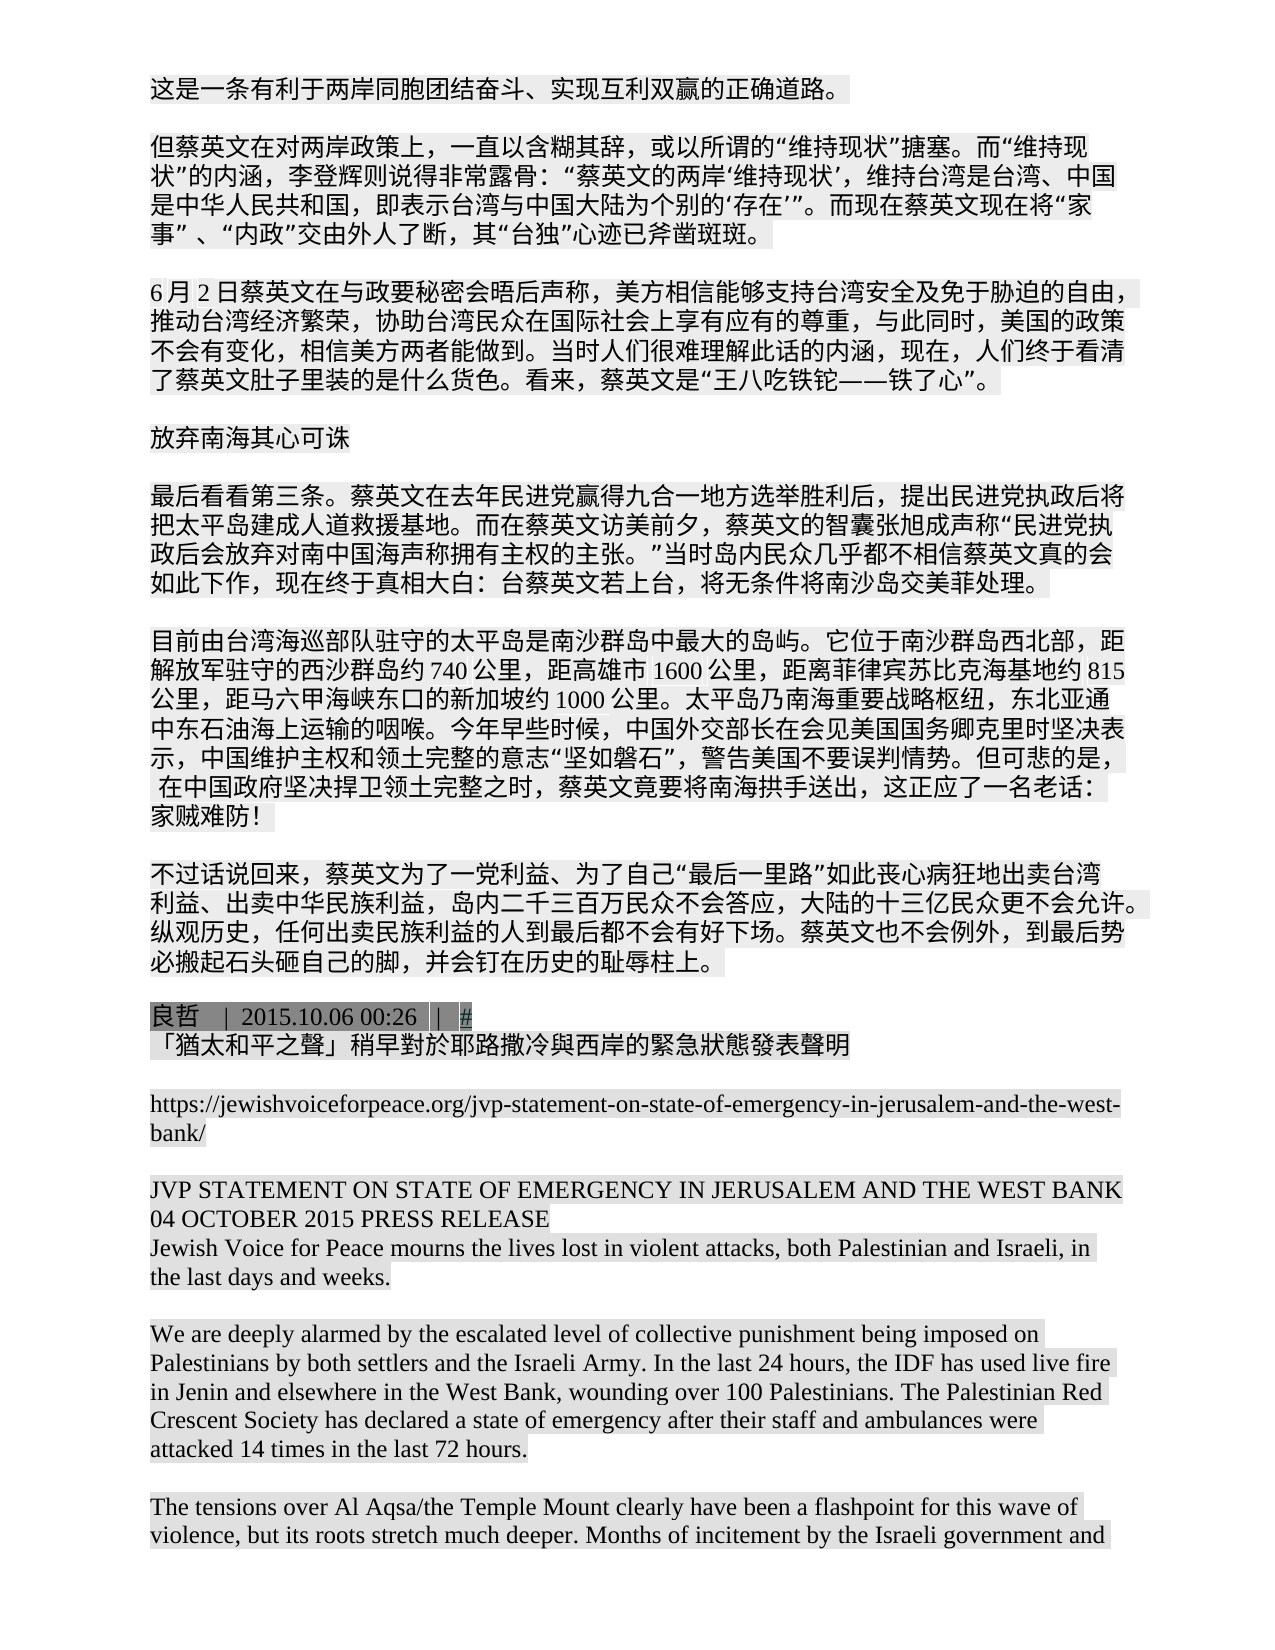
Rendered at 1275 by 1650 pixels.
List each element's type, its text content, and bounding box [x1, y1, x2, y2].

text 良哲 | 2015.10.06 00:26 | # [150, 1002, 1125, 1031]
text 「猶太和平之聲」稍早對於耶路撒冷與西岸的緊急狀態發表聲明 https://jewishvoiceforpeace.org/jvp-statement-on-state-of-emergency-in-jerusalem-and-the-west-bank/ JVP STATEMENT ON STATE OF EMERGENCY IN JERUSALEM AND THE WEST BANK 04 OCTOBER 2015 PRESS RELEASE Jewish Voice for Peace mourns the lives lost in violent attacks, both Palestinian and Israeli, in the last days and weeks. We are deeply alarmed by the escalated level of collective punishment being imposed on Palestinians by both settlers and the Israeli Army. In the last 24 hours, the IDF has used live fire in Jenin and elsewhere in the West Bank, wounding over 100 Palestinians. The Palestinian Red Crescent Society has declared a state of emergency after their staff and ambulances were attacked 14 times in the last 72 hours. The tensions over Al Aqsa/the Temple Mount clearly have been a flashpoint for this wave of violence, but its roots stretch much deeper. Months of incitement by the Israeli government and [150, 1031, 1125, 1549]
text I visit your site every day, I enjoy it very much, but did not leave any comment. I am going to attach a message, I did not check it out, but I am afraid it happened. 惊人内幕：蔡英文赴美“面试”的真相 2015-09-20 望月 足下生慧 http://to.tc/aHML 大家可能还记得，今年6月初，蔡英文赴美“面试”，其中在6月2日与美政要举行了不公开会晤，就加强台美军事合作进行了“深入对话与交流”，但对具体内容一直讳莫如深。日前，华盛顿邮报记者透露，蔡英文对美有三点承诺：一是钓鱼岛一旦发生冲突，台湾愿提供佳山基地美日使用；二是台湾内乱引起中共攻台，将由美方封锁太平洋，战事初期由台湾应对；三是若在南海发生中美冲突，台湾无条件将南沙岛交美菲处理。纵观这三条承诺，明显可以看出蔡英文是彻头彻尾的卖台，而且相对于李登辉的媚日、陈水扁的崇美，可谓有过之而无不及。 军事家底悉数送出 先看第一条。“钓鱼岛一旦发生冲突，台湾愿提供佳山基地美日使用”。钓鱼岛发生冲突当然是指中国大陆与日本发生冲突，“台湾愿提供佳山基地美日使用”，说明蔡英文与李登辉一脉相承，完全是站在全力支持日本的立场上。 同时，蔡英文竟然愿意提供佳山基地给美日使用，可谓把“家底”都掏出来了。佳山基地是台军工兵历时十年、耗巨资修建而成，号称是进可攻退可守的“地堡”，修建的难度之大，事后有关人员“感觉像秦始皇派工修建长城一样”。就是这样一个军事重地，蔡英文竟然“愿意提供给美日使用”，并且是在中日发生钓鱼岛冲突的情况下，如此赤裸裸地出卖中华民族利益，蔡英文还奢谈什么“点亮台湾”，真可谓是天方夜谭。 6月2日当天，蔡英文会晤的美国政要中，其中资深参议员麦凯恩是美国参议院军事委员会主席、来自阿拉斯加州的共和党参议员丹·沙利文是美国陆军前参谋长。这两人可谓是美国军政重量级人物。蔡英文在会晤中感谢他们长久以来对台湾“国防”的支持，并以佳山基地相许，主动投桃报李，为了得到美国默许其在两岸政策闪躲过关，蔡英文“倒贴”再多亦在所不惜！ “台独”本性暴露无遗 再看第二条。台湾内乱引起中共攻台，将由美方封锁太平洋，战事初期由台湾应对。两岸关系本是“家事”。有道是“家和万事兴”。2008年以来，国共两党、两岸双方同两岸同胞一道，在“九二共识”、反对“台独”的基础上，开辟了两岸关系和平发展道路。事实证明，这是一条有利于两岸同胞团结奋斗、实现互利双赢的正确道路。 但蔡英文在对两岸政策上，一直以含糊其辞，或以所谓的“维持现状”搪塞。而“维持现状”的内涵，李登辉则说得非常露骨：“蔡英文的两岸‘维持现状’，维持台湾是台湾、中国是中华人民共和国，即表示台湾与中国大陆为个别的‘存在’”。而现在蔡英文现在将“家事” 、“内政”交由外人了断，其“台独”心迹已斧凿斑斑。 6月2日蔡英文在与政要秘密会晤后声称，美方相信能够支持台湾安全及免于胁迫的自由，推动台湾经济繁荣，协助台湾民众在国际社会上享有应有的尊重，与此同时，美国的政策不会有变化，相信美方两者能做到。当时人们很难理解此话的内涵，现在，人们终于看清了蔡英文肚子里装的是什么货色。看来，蔡英文是“王八吃铁铊——铁了心”。 放弃南海其心可诛 最后看看第三条。蔡英文在去年民进党赢得九合一地方选举胜利后，提出民进党执政后将把太平岛建成人道救援基地。而在蔡英文访美前夕，蔡英文的智囊张旭成声称“民进党执政后会放弃对南中国海声称拥有主权的主张。”当时岛内民众几乎都不相信蔡英文真的会如此下作，现在终于真相大白：台蔡英文若上台，将无条件将南沙岛交美菲处理。 目前由台湾海巡部队驻守的太平岛是南沙群岛中最大的岛屿。它位于南沙群岛西北部，距解放军驻守的西沙群岛约740公里，距高雄市1600公里，距离菲律宾苏比克海基地约815公里，距马六甲海峡东口的新加坡约1000公里。太平岛乃南海重要战略枢纽，东北亚通中东石油海上运输的咽喉。今年早些时候，中国外交部长在会见美国国务卿克里时坚决表示，中国维护主权和领土完整的意志“坚如磐石”，警告美国不要误判情势。但可悲的是， 在中国政府坚决捍卫领土完整之时，蔡英文竟要将南海拱手送出，这正应了一名老话：家贼难防！ 不过话说回来，蔡英文为了一党利益、为了自己“最后一里路”如此丧心病狂地出卖台湾利益、出卖中华民族利益，岛内二千三百万民众不会答应，大陆的十三亿民众更不会允许。纵观历史，任何出卖民族利益的人到最后都不会有好下场。蔡英文也不会例外，到最后势必搬起石头砸自己的脚，并会钉在历史的耻辱柱上。 [150, 75, 1125, 977]
